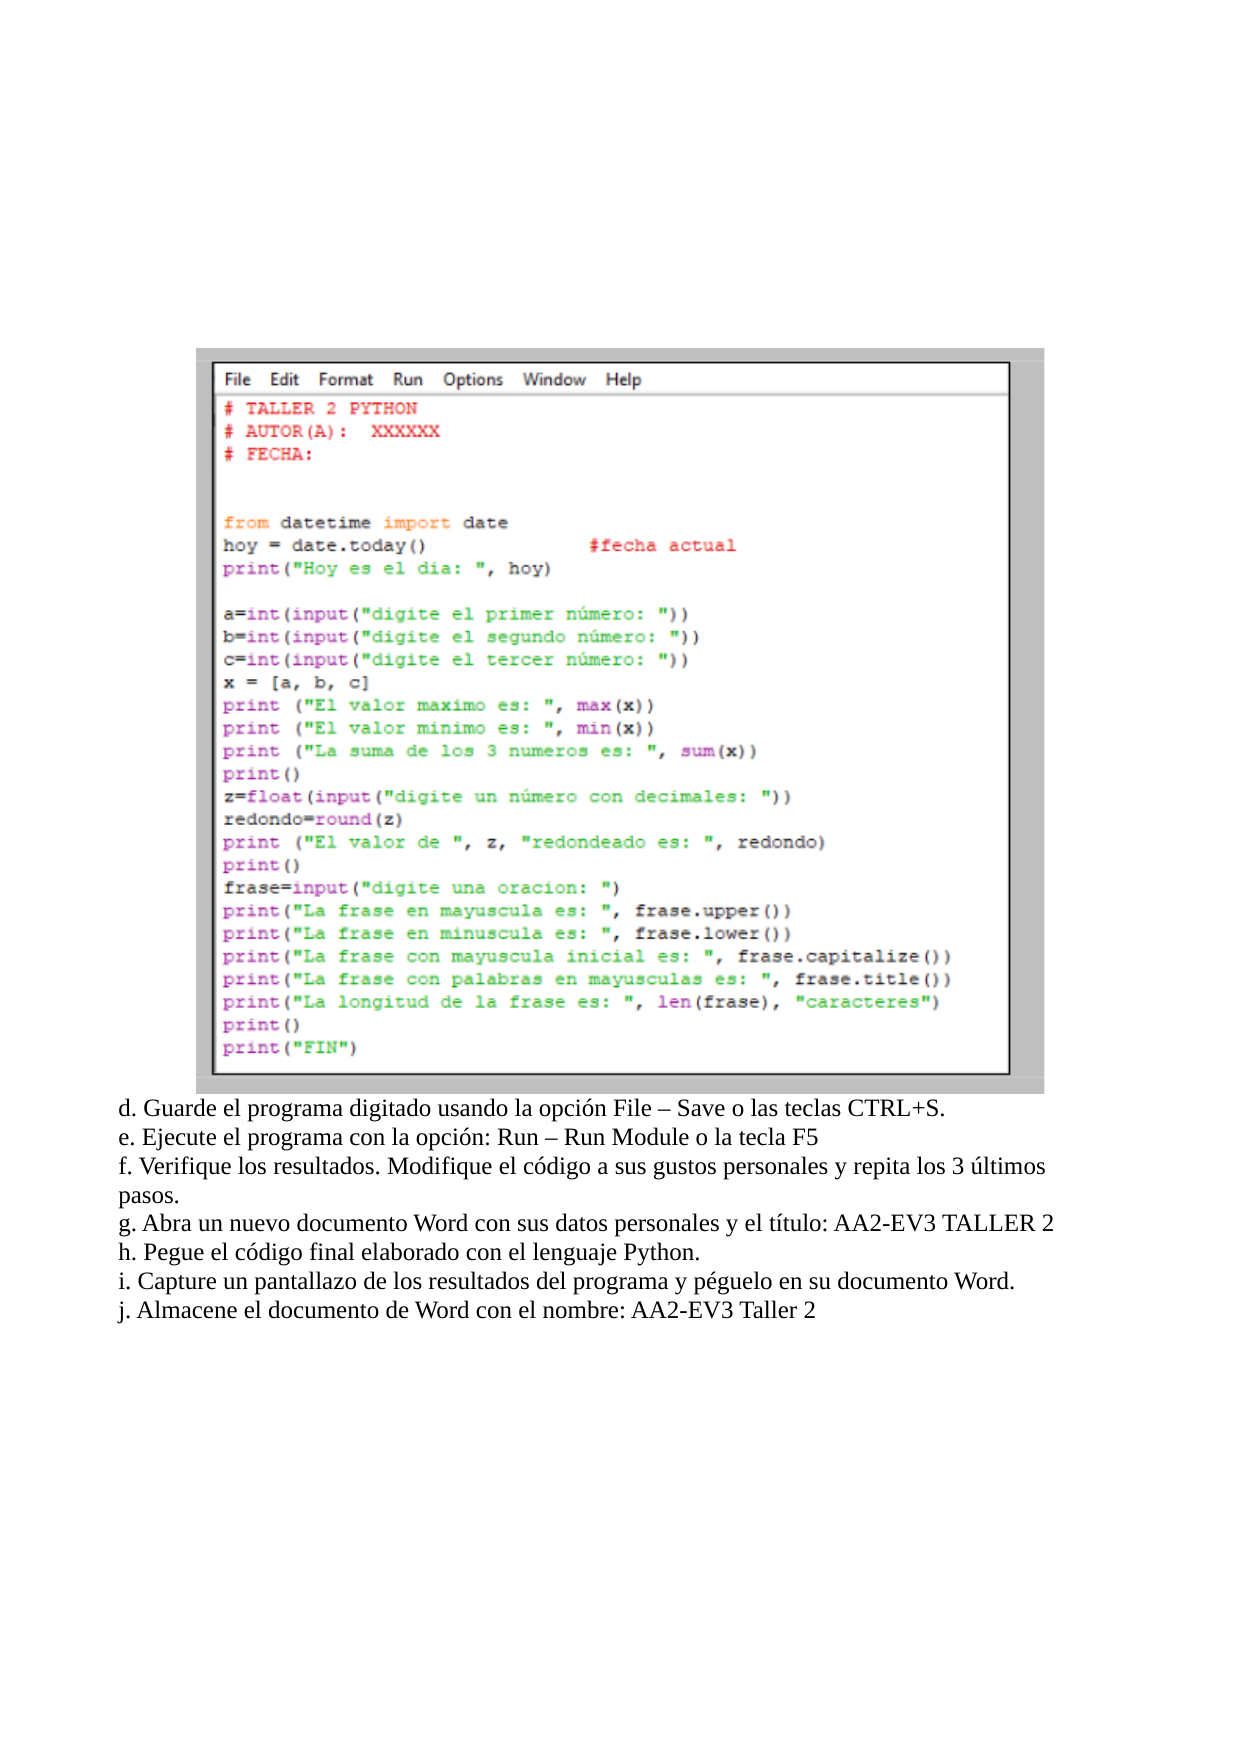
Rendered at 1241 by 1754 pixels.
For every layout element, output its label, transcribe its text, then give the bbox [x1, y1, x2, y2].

text i. Capture un pantallazo de los resultados del programa y péguelo en su documento Word. [118, 1266, 1122, 1295]
text e. Ejecute el programa con la opción: Run – Run Module o la tecla F5 [118, 1122, 1122, 1151]
text d. Guarde el programa digitado usando la opción File – Save o las teclas CTRL+S. [118, 348, 1122, 1122]
text h. Pegue el código final elaborado con el lenguaje Python. [118, 1237, 1122, 1266]
picture [196, 348, 1045, 1094]
text pasos. [118, 1180, 1122, 1208]
text g. Abra un nuevo documento Word con sus datos personales y el título: AA2-EV3 TALLER 2 [118, 1208, 1122, 1237]
text j. Almacene el documento de Word con el nombre: AA2-EV3 Taller 2 [118, 1295, 1122, 1323]
text f. Verifique los resultados. Modifique el código a sus gustos personales y repita los 3 últimos [118, 1151, 1122, 1180]
